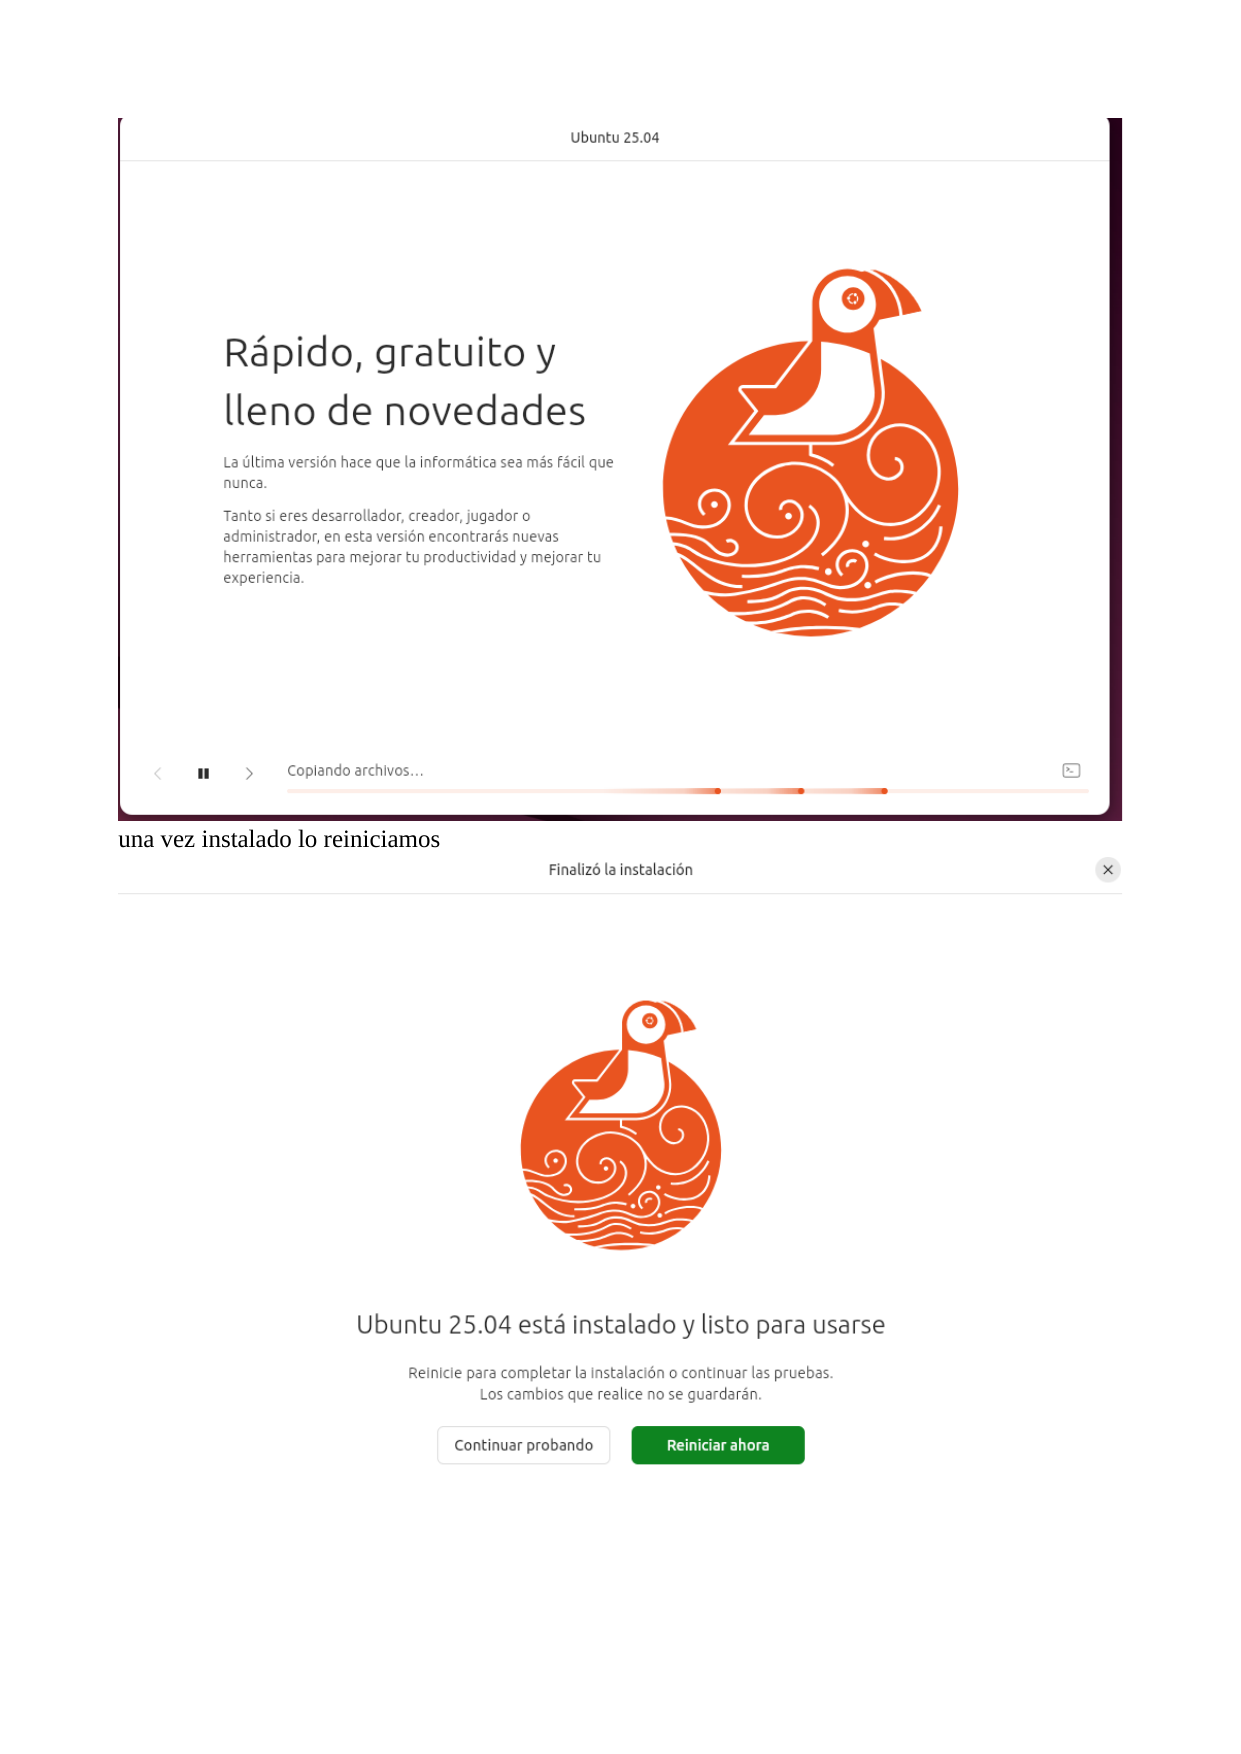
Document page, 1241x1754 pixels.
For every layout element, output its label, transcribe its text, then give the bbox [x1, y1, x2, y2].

text una vez instalado lo reiniciamos [118, 821, 1122, 853]
picture [118, 118, 1123, 821]
picture [118, 857, 1123, 1558]
